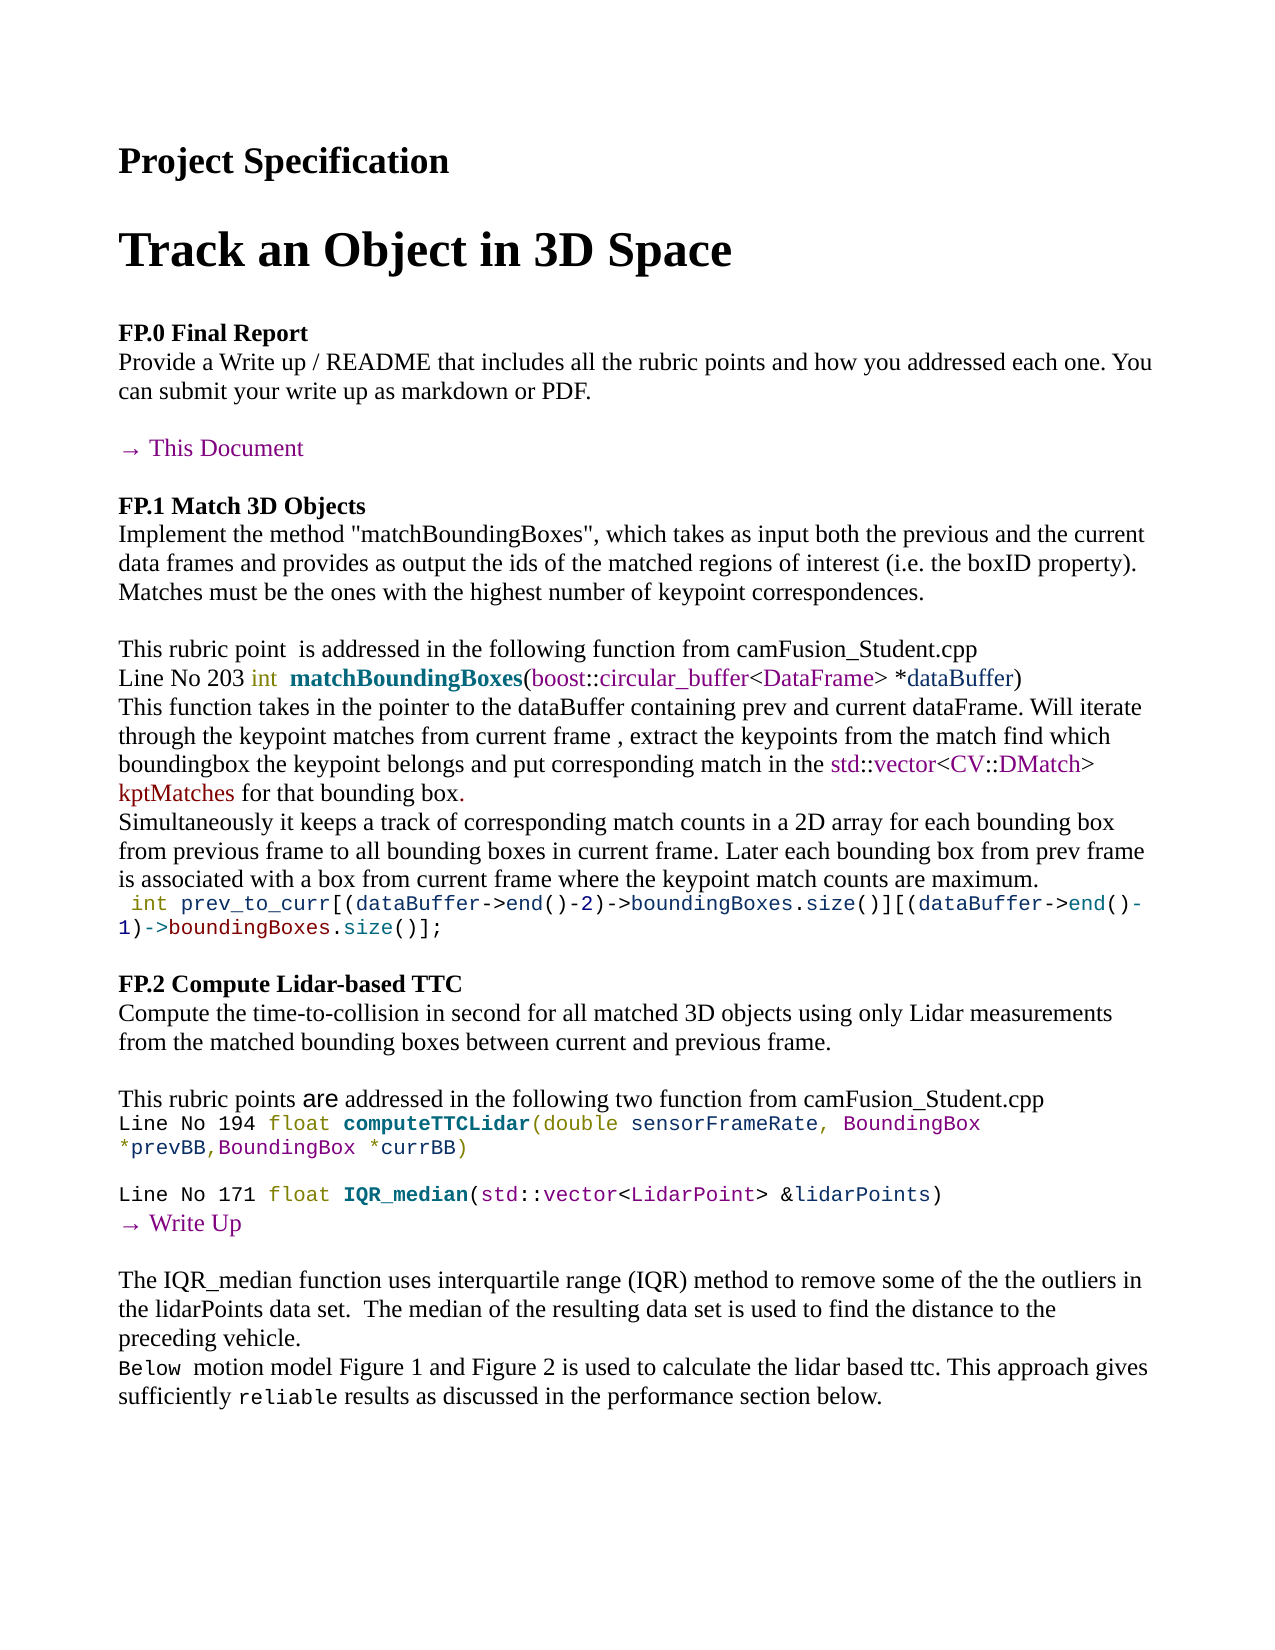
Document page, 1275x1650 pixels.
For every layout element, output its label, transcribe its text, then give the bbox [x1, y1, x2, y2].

text The IQR_median function uses interquartile range (IQR) method to remove some of the the outliers in the lidarPoints data set. The median of the resulting data set is used to find the distance to the preceding vehicle. [118, 1265, 1157, 1352]
text Simultaneously it keeps a track of corresponding match counts in a 2D array for each bounding box from previous frame to all bounding boxes in current frame. Later each bounding box from prev frame is associated with a box from current frame where the keypoint match counts are maximum. [118, 807, 1157, 893]
text Line No 194 float computeTTCLidar(double sensorFrameRate, BoundingBox *prevBB,BoundingBox *currBB) [118, 1113, 1157, 1161]
text int prev_to_curr[(dataBuffer->end()-2)->boundingBoxes.size()][(dataBuffer->end()-1)->boundingBoxes.size()]; [118, 893, 1157, 941]
text → This Document [118, 433, 1157, 462]
text This function takes in the pointer to the dataBuffer containing prev and current dataFrame. Will iterate through the keypoint matches from current frame , extract the keypoints from the match find which boundingbox the keypoint belongs and put corresponding match in the std::vector<CV::DMatch> kptMatches for that bounding box. [118, 692, 1157, 807]
text → Write Up [118, 1208, 1157, 1237]
text Below motion model Figure 1 and Figure 2 is used to calculate the lidar based ttc. This approach gives sufficiently reliable results as discussed in the performance section below. [118, 1352, 1157, 1411]
text FP.2 Compute Lidar-based TTC [118, 969, 1157, 998]
text Provide a Write up / README that includes all the rubric points and how you addressed each one. You can submit your write up as markdown or PDF. [118, 347, 1157, 404]
text This rubric point is addressed in the following function from camFusion_Student.cpp [118, 634, 1157, 663]
text Compute the time-to-collision in second for all matched 3D objects using only Lidar measurements from the matched bounding boxes between current and previous frame. [118, 998, 1157, 1056]
text This rubric points are addressed in the following two function from camFusion_Student.cpp [118, 1084, 1157, 1113]
subtitle Track an Object in 3D Space [118, 219, 1157, 277]
text Line No 203 int matchBoundingBoxes(boost::circular_buffer<DataFrame> *dataBuffer) [118, 663, 1157, 692]
text FP.0 Final Report [118, 318, 1157, 347]
subtitle Project Specification [118, 139, 1157, 182]
text FP.1 Match 3D Objects [118, 491, 1157, 519]
text Implement the method "matchBoundingBoxes", which takes as input both the previous and the current data frames and provides as output the ids of the matched regions of interest (i.e. the boxID property). Matches must be the ones with the highest number of keypoint correspondences. [118, 519, 1157, 606]
text Line No 171 float IQR_median(std::vector<LidarPoint> &lidarPoints) [118, 1184, 1157, 1208]
